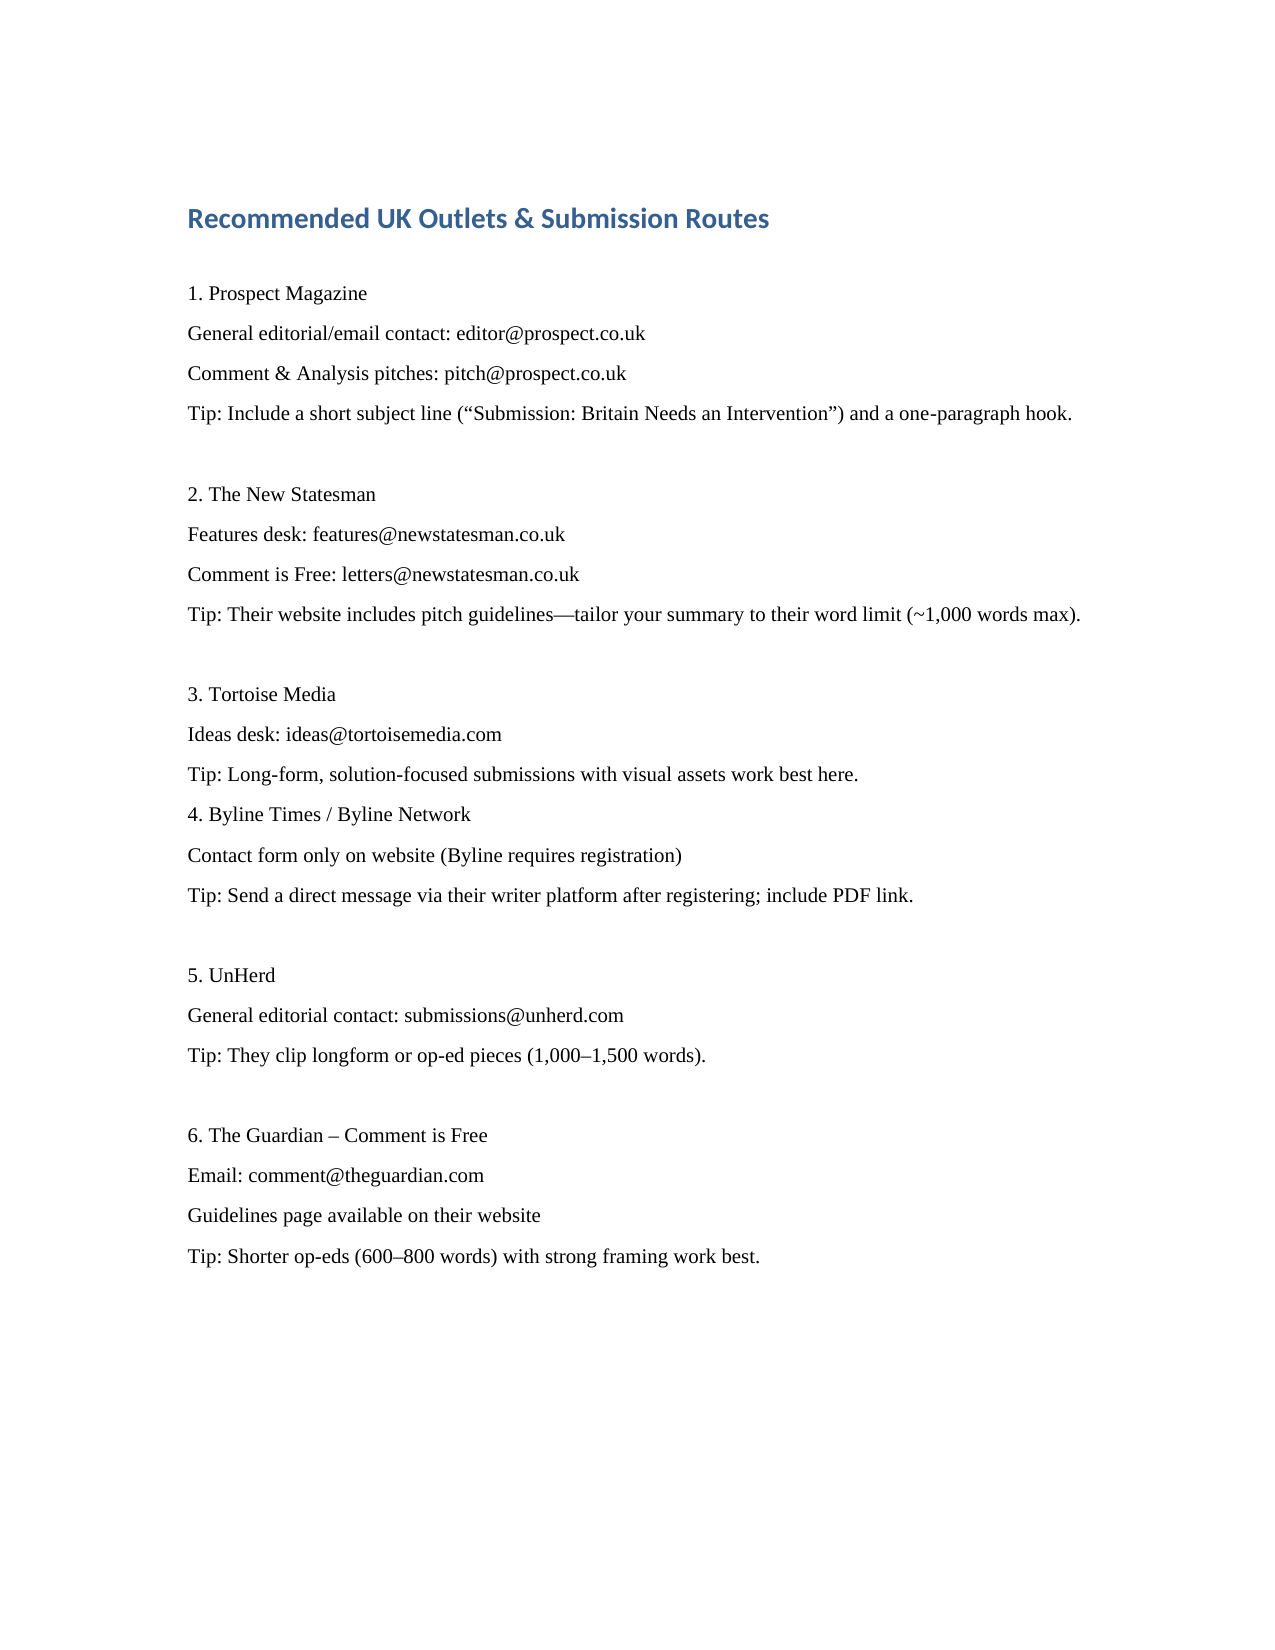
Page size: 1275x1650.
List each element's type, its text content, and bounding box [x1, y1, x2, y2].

text Tip: Send a direct message via their writer platform after registering; include PDF link. [187, 883, 1087, 907]
text Comment & Analysis pitches: pitch@prospect.co.uk [187, 361, 1087, 385]
text Tip: Their website includes pitch guidelines—tailor your summary to their word limit (~1,000 words max). [187, 602, 1087, 626]
text Features desk: features@newstatesman.co.uk [187, 522, 1087, 546]
text 2. The New Statesman [187, 482, 1087, 506]
text General editorial contact: submissions@unherd.com [187, 1003, 1087, 1027]
text Guidelines page available on their website [187, 1203, 1087, 1227]
text 3. Tortoise Media [187, 682, 1087, 706]
text Tip: Long-form, solution-focused submissions with visual assets work best here. [187, 762, 1087, 786]
text Contact form only on website (Byline requires registration) [187, 842, 1087, 867]
text 4. Byline Times / Byline Network [187, 802, 1087, 826]
subtitle Recommended UK Outlets & Submission Routes [187, 200, 1087, 236]
text Comment is Free: letters@newstatesman.co.uk [187, 562, 1087, 586]
text Tip: Shorter op-eds (600–800 words) with strong framing work best. [187, 1243, 1087, 1268]
text Ideas desk: ideas@tortoisemedia.com [187, 722, 1087, 746]
text 1. Prospect Magazine [187, 281, 1087, 305]
text Tip: They clip longform or op-ed pieces (1,000–1,500 words). [187, 1043, 1087, 1067]
text General editorial/email contact: editor@prospect.co.uk [187, 321, 1087, 345]
text Email: comment@theguardian.com [187, 1163, 1087, 1187]
text 5. UnHerd [187, 963, 1087, 987]
text 6. The Guardian – Comment is Free [187, 1123, 1087, 1147]
text Tip: Include a short subject line (“Submission: Britain Needs an Intervention”) and a one‑paragraph hook. [187, 401, 1087, 425]
